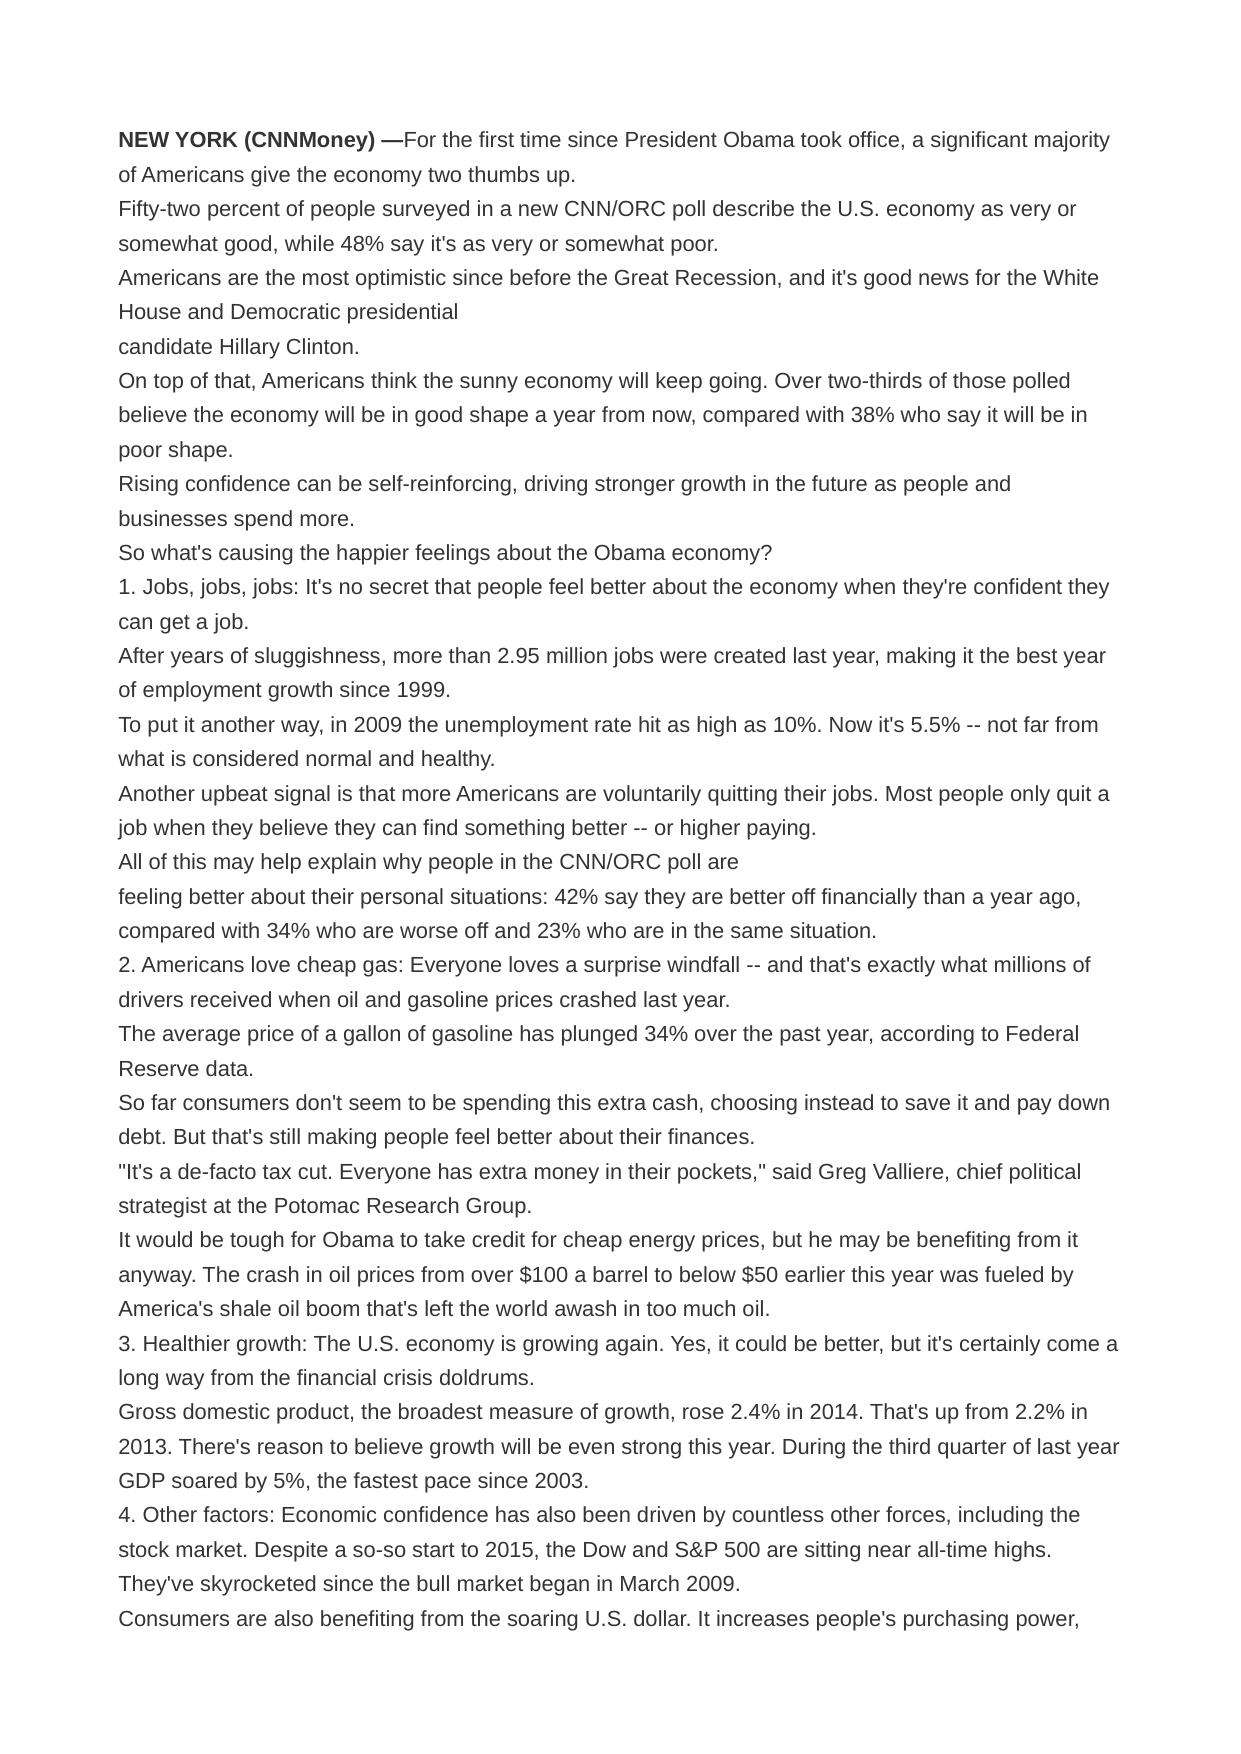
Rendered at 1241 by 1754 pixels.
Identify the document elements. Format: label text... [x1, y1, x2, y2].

text 1. Jobs, jobs, jobs: It's no secret that people feel better about the economy when they're confident they can get a job. [118, 565, 1122, 634]
text All of this may help explain why people in the CNN/ORC poll are [118, 840, 1122, 874]
text Americans are the most optimistic since before the Great Recession, and it's good news for the White House and Democratic presidential [118, 256, 1122, 324]
text So far consumers don't seem to be spending this extra cash, choosing instead to save it and pay down debt. But that's still making people feel better about their finances. [118, 1081, 1122, 1149]
text NEW YORK (CNNMoney) —For the first time since President Obama took office, a significant majority of Americans give the economy two thumbs up. [118, 118, 1122, 187]
text 4. Other factors: Economic confidence has also been driven by countless other forces, including the stock market. Despite a so-so start to 2015, the Dow and S&P 500 are sitting near all-time highs. They've skyrocketed since the bull market began in March 2009. [118, 1493, 1122, 1596]
text To put it another way, in 2009 the unemployment rate hit as high as 10%. Now it's 5.5% -- not far from what is considered normal and healthy. [118, 702, 1122, 771]
text candidate Hillary Clinton. [118, 324, 1122, 359]
text So what's causing the happier feelings about the Obama economy? [118, 531, 1122, 565]
text Another upbeat signal is that more Americans are voluntarily quitting their jobs. Most people only quit a job when they believe they can find something better -- or higher paying. [118, 771, 1122, 840]
text 2. Americans love cheap gas: Everyone loves a surprise windfall -- and that's exactly what millions of drivers received when oil and gasoline prices crashed last year. [118, 943, 1122, 1012]
text "It's a de-facto tax cut. Everyone has extra money in their pockets," said Greg Valliere, chief political strategist at the Potomac Research Group. [118, 1149, 1122, 1218]
text The average price of a gallon of gasoline has plunged 34% over the past year, according to Federal Reserve data. [118, 1012, 1122, 1081]
text After years of sluggishness, more than 2.95 million jobs were created last year, making it the best year of employment growth since 1999. [118, 634, 1122, 702]
text 3. Healthier growth: The U.S. economy is growing again. Yes, it could be better, but it's certainly come a long way from the financial crisis doldrums. [118, 1321, 1122, 1390]
text feeling better about their personal situations: 42% say they are better off financially than a year ago, compared with 34% who are worse off and 23% who are in the same situation. [118, 874, 1122, 943]
text On top of that, Americans think the sunny economy will keep going. Over two-thirds of those polled believe the economy will be in good shape a year from now, compared with 38% who say it will be in poor shape. [118, 359, 1122, 462]
text It would be tough for Obama to take credit for cheap energy prices, but he may be benefiting from it anyway. The crash in oil prices from over $100 a barrel to below $50 earlier this year was fueled by America's shale oil boom that's left the world awash in too much oil. [118, 1218, 1122, 1321]
text Consumers are also benefiting from the soaring U.S. dollar. It increases people's purchasing power, [118, 1596, 1122, 1631]
text Rising confidence can be self-reinforcing, driving stronger growth in the future as people and businesses spend more. [118, 462, 1122, 531]
text Fifty-two percent of people surveyed in a new CNN/ORC poll describe the U.S. economy as very or somewhat good, while 48% say it's as very or somewhat poor. [118, 187, 1122, 256]
text Gross domestic product, the broadest measure of growth, rose 2.4% in 2014. That's up from 2.2% in 2013. There's reason to believe growth will be even strong this year. During the third quarter of last year GDP soared by 5%, the fastest pace since 2003. [118, 1390, 1122, 1493]
